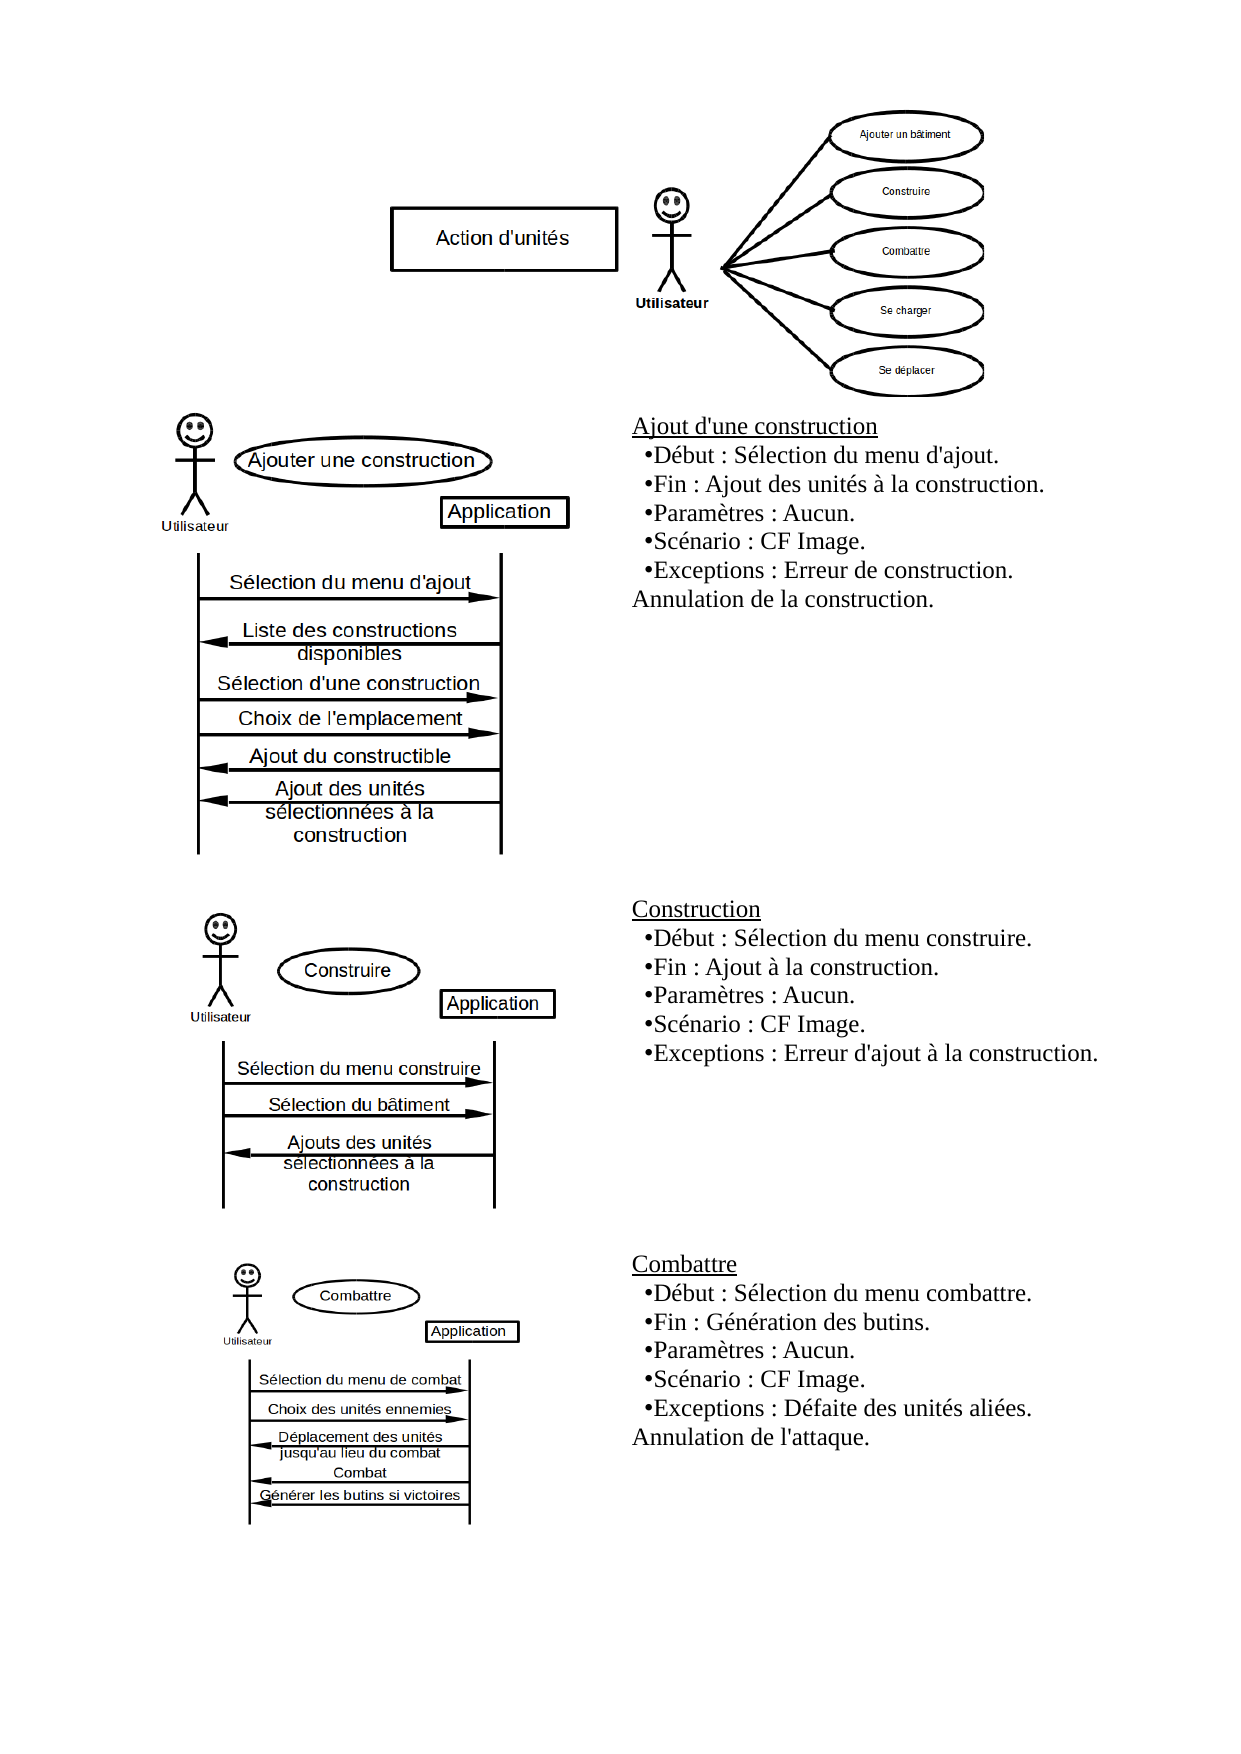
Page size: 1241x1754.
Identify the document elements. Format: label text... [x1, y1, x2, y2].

table_cell Combattre Début : Sélection du menu combattre. Fin : Génération des butins. Paramètres : Aucun. Scénario : CF Image. Exceptions : Défaite des unités aliées. Annulation de l'attaque. [626, 1244, 1128, 1559]
table_cell [124, 889, 626, 1243]
table_cell [124, 1244, 626, 1559]
table_cell Construction Début : Sélection du menu construire. Fin : Ajout à la construction. Paramètres : Aucun. Scénario : CF Image. Exceptions : Erreur d'ajout à la construction. [626, 889, 1128, 1243]
table_header Ajout d'une construction Début : Sélection du menu d'ajout. Fin : Ajout des unités à la construction. Paramètres : Aucun. Scénario : CF Image. Exceptions : Erreur de construction. Annulation de la construction. [626, 406, 1128, 889]
table_header [124, 406, 626, 889]
